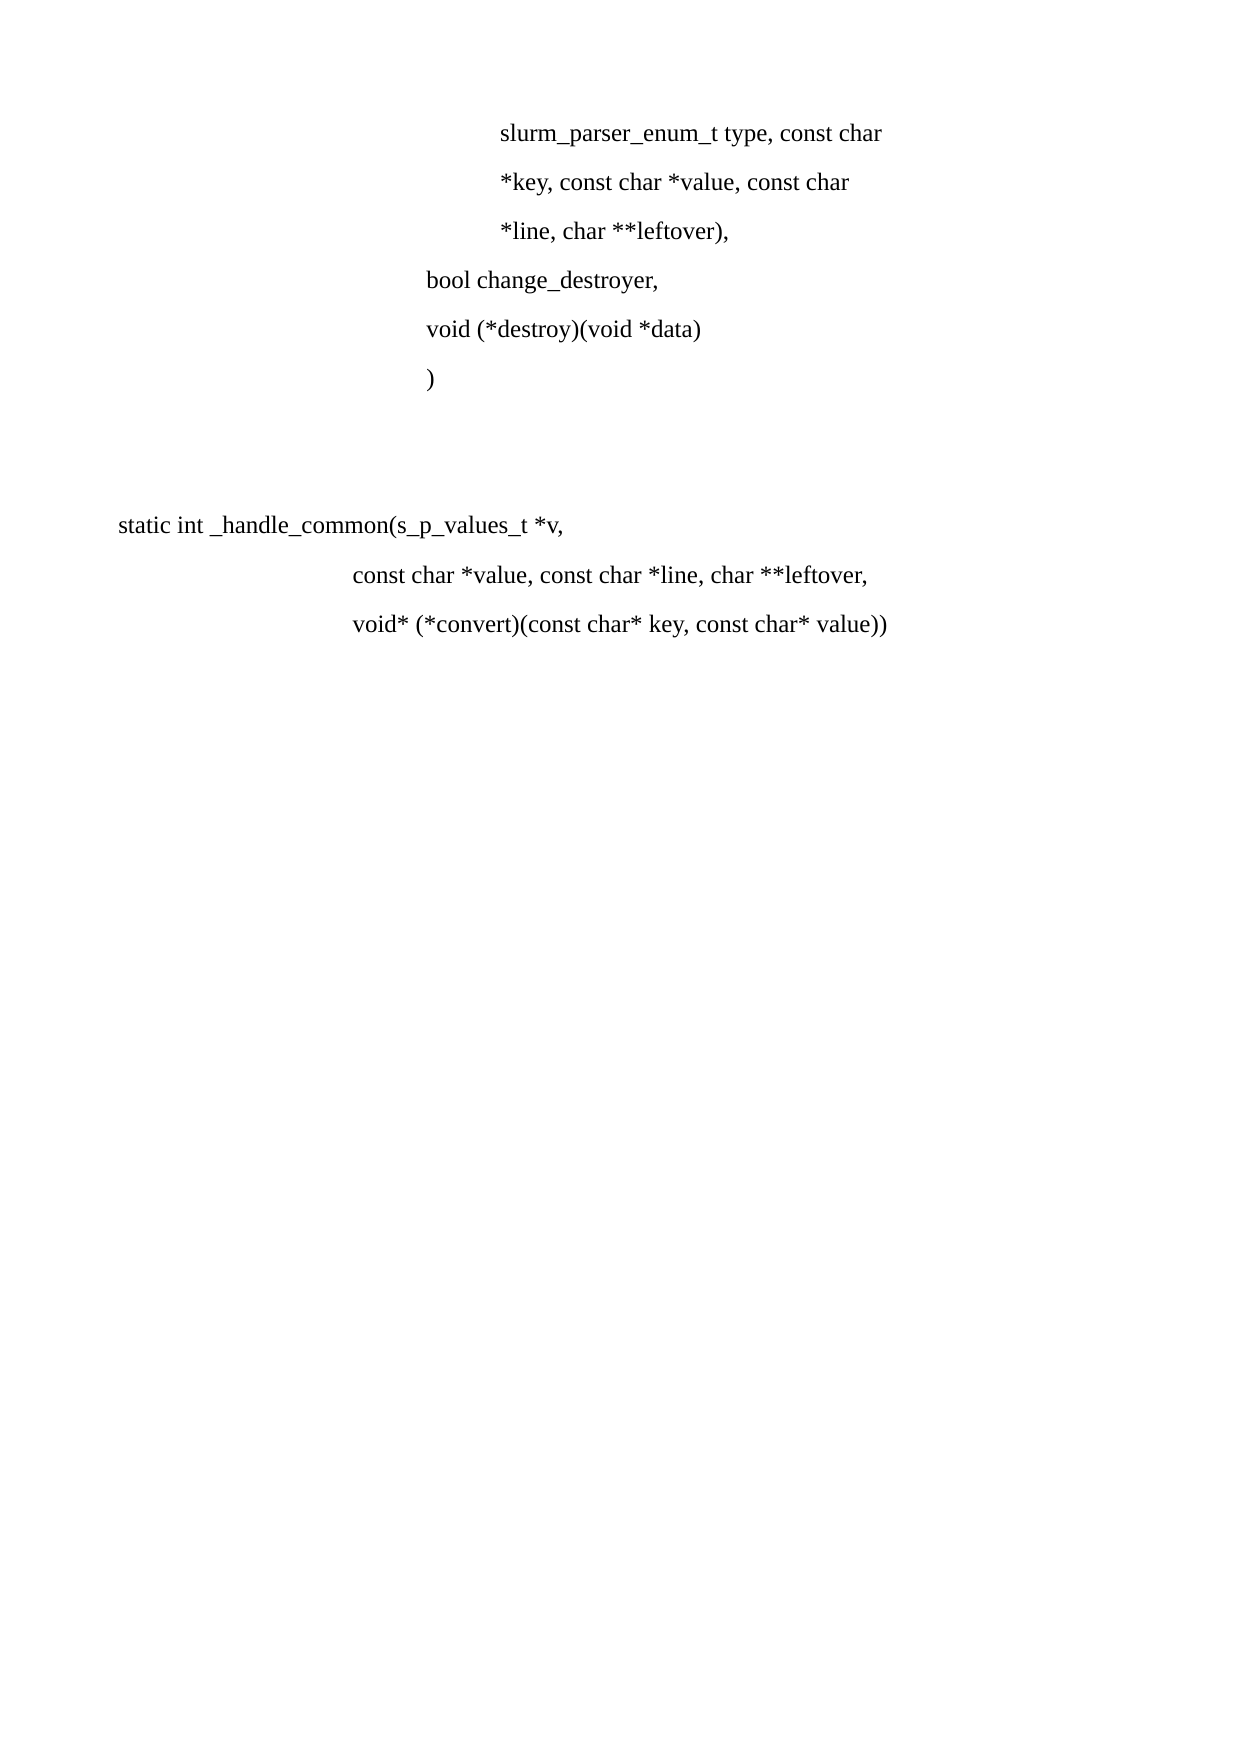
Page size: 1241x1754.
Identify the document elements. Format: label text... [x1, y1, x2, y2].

text *key, const char *value, const char [118, 167, 1122, 196]
text slurm_parser_enum_t type, const char [118, 118, 1122, 147]
text void (*destroy)(void *data) [118, 314, 1122, 343]
text void* (*convert)(const char* key, const char* value)) [118, 609, 1122, 637]
text ) [118, 363, 1122, 392]
text const char *value, const char *line, char **leftover, [118, 560, 1122, 588]
text *line, char **leftover), [118, 216, 1122, 245]
text static int _handle_common(s_p_values_t *v, [118, 511, 1122, 539]
text bool change_destroyer, [118, 265, 1122, 294]
